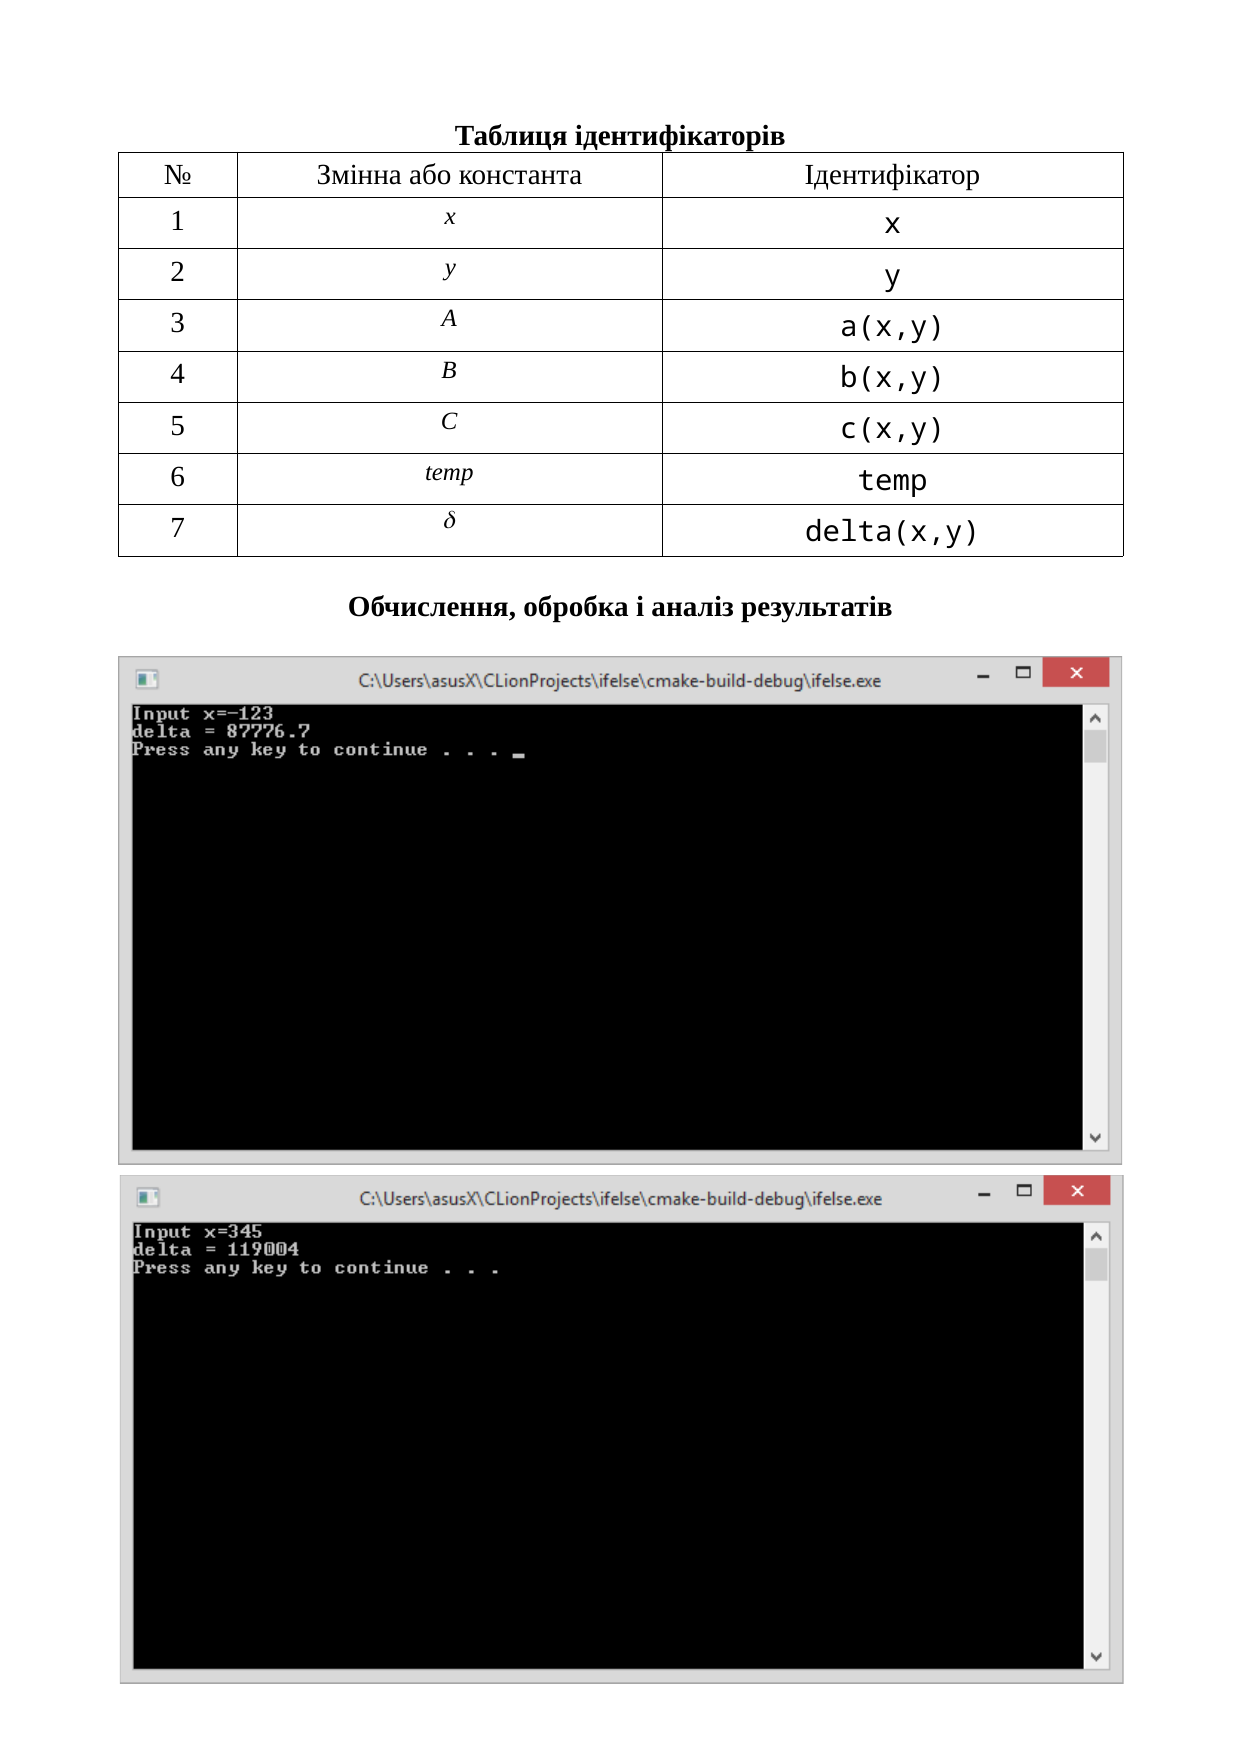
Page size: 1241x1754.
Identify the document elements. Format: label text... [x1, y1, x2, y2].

table_cell [238, 403, 662, 453]
table_cell [238, 505, 662, 556]
table_cell 6 [119, 454, 237, 504]
table_cell 3 [119, 300, 237, 351]
table_cell 1 [119, 198, 237, 248]
table_cell 2 [119, 249, 237, 299]
table_cell [238, 249, 662, 299]
table_cell x [663, 198, 1123, 248]
text Таблиця ідентифікаторів [118, 118, 1122, 152]
table_cell [238, 352, 662, 402]
table_cell b(x,y) [663, 352, 1123, 402]
table_header Ідентифікатор [663, 153, 1123, 197]
table_cell 4 [119, 352, 237, 402]
table_cell delta(x,y) [663, 505, 1123, 556]
table_header № [119, 153, 237, 197]
table_cell y [663, 249, 1123, 299]
table_cell c(x,y) [663, 403, 1123, 453]
picture [118, 656, 1123, 1165]
table_header Змінна або константа [238, 153, 662, 197]
table_cell [238, 198, 662, 248]
table_cell 5 [119, 403, 237, 453]
table_cell a(x,y) [663, 300, 1123, 351]
table_cell [238, 300, 662, 351]
table_cell [238, 454, 662, 504]
text Обчислення, обробка і аналіз результатів [118, 589, 1122, 623]
table_cell temp [663, 454, 1123, 504]
picture [119, 1175, 1124, 1684]
table_cell 7 [119, 505, 237, 556]
